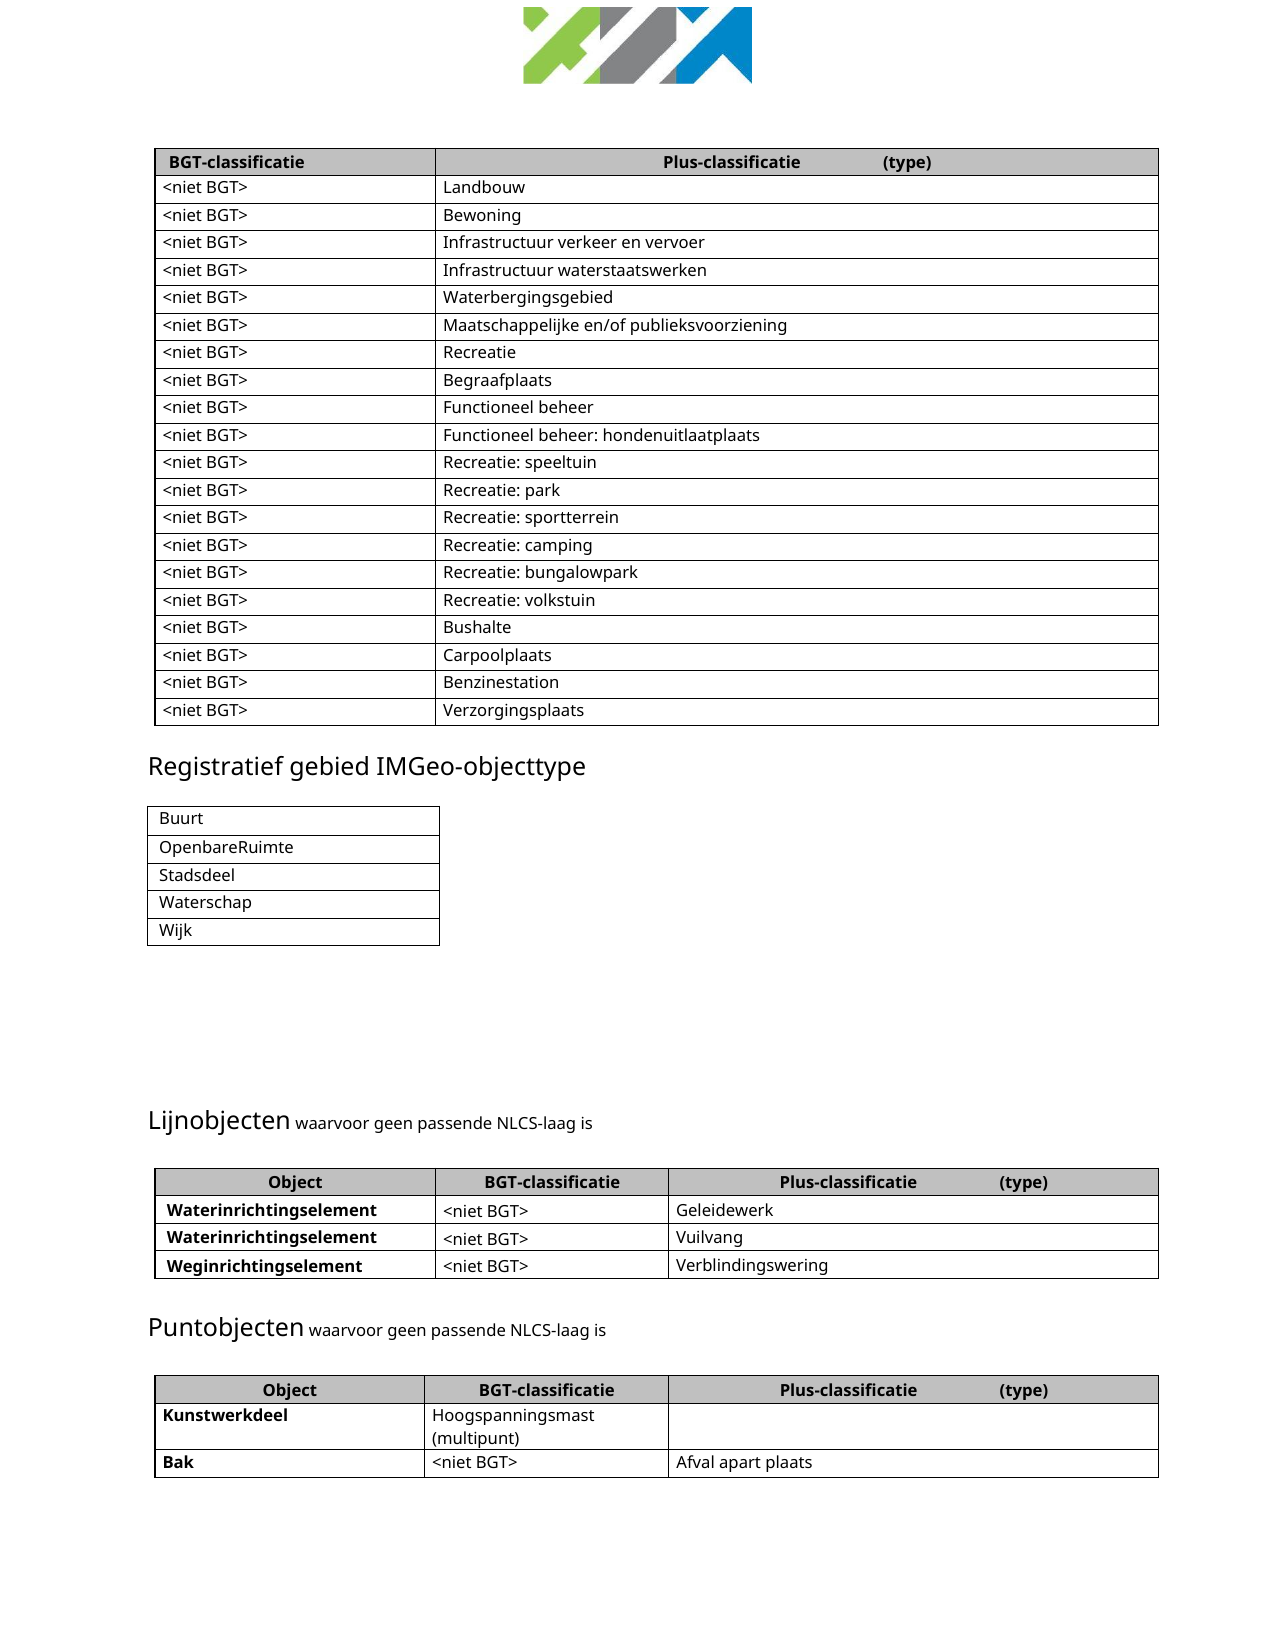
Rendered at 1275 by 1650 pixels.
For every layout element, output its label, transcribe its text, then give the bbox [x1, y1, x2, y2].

table_cell Recreatie: bungalowpark [436, 561, 1158, 588]
table_cell Infrastructuur verkeer en vervoer [436, 231, 1158, 258]
table_cell Weginrichtingselement [156, 1251, 435, 1278]
table_cell Verzorgingsplaats [436, 699, 1158, 725]
table_header Plus-classificatie (type) [436, 149, 1158, 175]
table_cell Recreatie: volkstuin [436, 589, 1158, 615]
table_header Buurt [148, 807, 439, 835]
table_cell <niet BGT> [156, 589, 435, 615]
text Registratief gebied IMGeo-objecttype [148, 749, 1127, 783]
table_cell Functioneel beheer [436, 396, 1158, 423]
table_cell Landbouw [436, 176, 1158, 203]
table_cell Waterinrichtingselement [156, 1224, 435, 1250]
table_cell Vuilvang [669, 1224, 1158, 1250]
table_cell <niet BGT> [156, 286, 435, 313]
table_cell [669, 1404, 1158, 1449]
table_cell <niet BGT> [156, 616, 435, 643]
table_header Object [156, 1169, 435, 1195]
table_cell OpenbareRuimte [148, 836, 439, 863]
table_cell <niet BGT> [156, 479, 435, 505]
table_cell <niet BGT> [156, 699, 435, 725]
text Lijnobjecten waarvoor geen passende NLCS-laag is [148, 1102, 1127, 1136]
table_cell <niet BGT> [156, 424, 435, 450]
table_cell Bak [156, 1450, 424, 1477]
text Puntobjecten waarvoor geen passende NLCS-laag is [148, 1310, 1127, 1344]
table_cell <niet BGT> [156, 534, 435, 560]
table_cell Recreatie: camping [436, 534, 1158, 560]
table_cell Bewoning [436, 204, 1158, 230]
table_cell <niet BGT> [156, 259, 435, 285]
table_cell Functioneel beheer: hondenuitlaatplaats [436, 424, 1158, 450]
table_cell Waterbergingsgebied [436, 286, 1158, 313]
table_cell <niet BGT> [156, 644, 435, 670]
table_cell <niet BGT> [436, 1224, 668, 1250]
table_cell Infrastructuur waterstaatswerken [436, 259, 1158, 285]
table_cell Begraafplaats [436, 369, 1158, 395]
table_cell Benzinestation [436, 671, 1158, 698]
table_header Object [156, 1376, 424, 1403]
table_cell <niet BGT> [436, 1251, 668, 1278]
table_cell <niet BGT> [156, 671, 435, 698]
table_cell Recreatie: sportterrein [436, 506, 1158, 533]
table_cell <niet BGT> [156, 451, 435, 478]
table_header BGT-classificatie [425, 1376, 668, 1403]
table_cell <niet BGT> [156, 176, 435, 203]
table_header Plus-classificatie (type) [669, 1169, 1158, 1195]
table_cell <niet BGT> [156, 396, 435, 423]
table_cell Maatschappelijke en/of publieksvoorziening [436, 314, 1158, 340]
table_cell <niet BGT> [156, 314, 435, 340]
table_cell Wijk [148, 919, 439, 945]
table_header Plus-classificatie (type) [669, 1376, 1158, 1403]
table_cell Recreatie [436, 341, 1158, 368]
table_cell Stadsdeel [148, 864, 439, 890]
table_cell Carpoolplaats [436, 644, 1158, 670]
table_cell <niet BGT> [156, 204, 435, 230]
table_cell Hoogspanningsmast (multipunt) [425, 1404, 668, 1449]
table_cell Verblindingswering [669, 1251, 1158, 1278]
table_cell Waterinrichtingselement [156, 1196, 435, 1223]
table_cell <niet BGT> [156, 369, 435, 395]
table_cell Waterschap [148, 891, 439, 918]
table_cell Recreatie: speeltuin [436, 451, 1158, 478]
table_header BGT-classificatie [436, 1169, 668, 1195]
table_cell Recreatie: park [436, 479, 1158, 505]
table_cell <niet BGT> [156, 506, 435, 533]
table_cell <niet BGT> [156, 231, 435, 258]
table_cell <niet BGT> [436, 1196, 668, 1223]
table_cell Bushalte [436, 616, 1158, 643]
table_cell <niet BGT> [156, 341, 435, 368]
table_header BGT-classificatie [156, 149, 435, 175]
table_cell <niet BGT> [425, 1450, 668, 1477]
table_cell Kunstwerkdeel [156, 1404, 424, 1449]
table_cell Afval apart plaats [669, 1450, 1158, 1477]
table_cell Geleidewerk [669, 1196, 1158, 1223]
table_cell <niet BGT> [156, 561, 435, 588]
